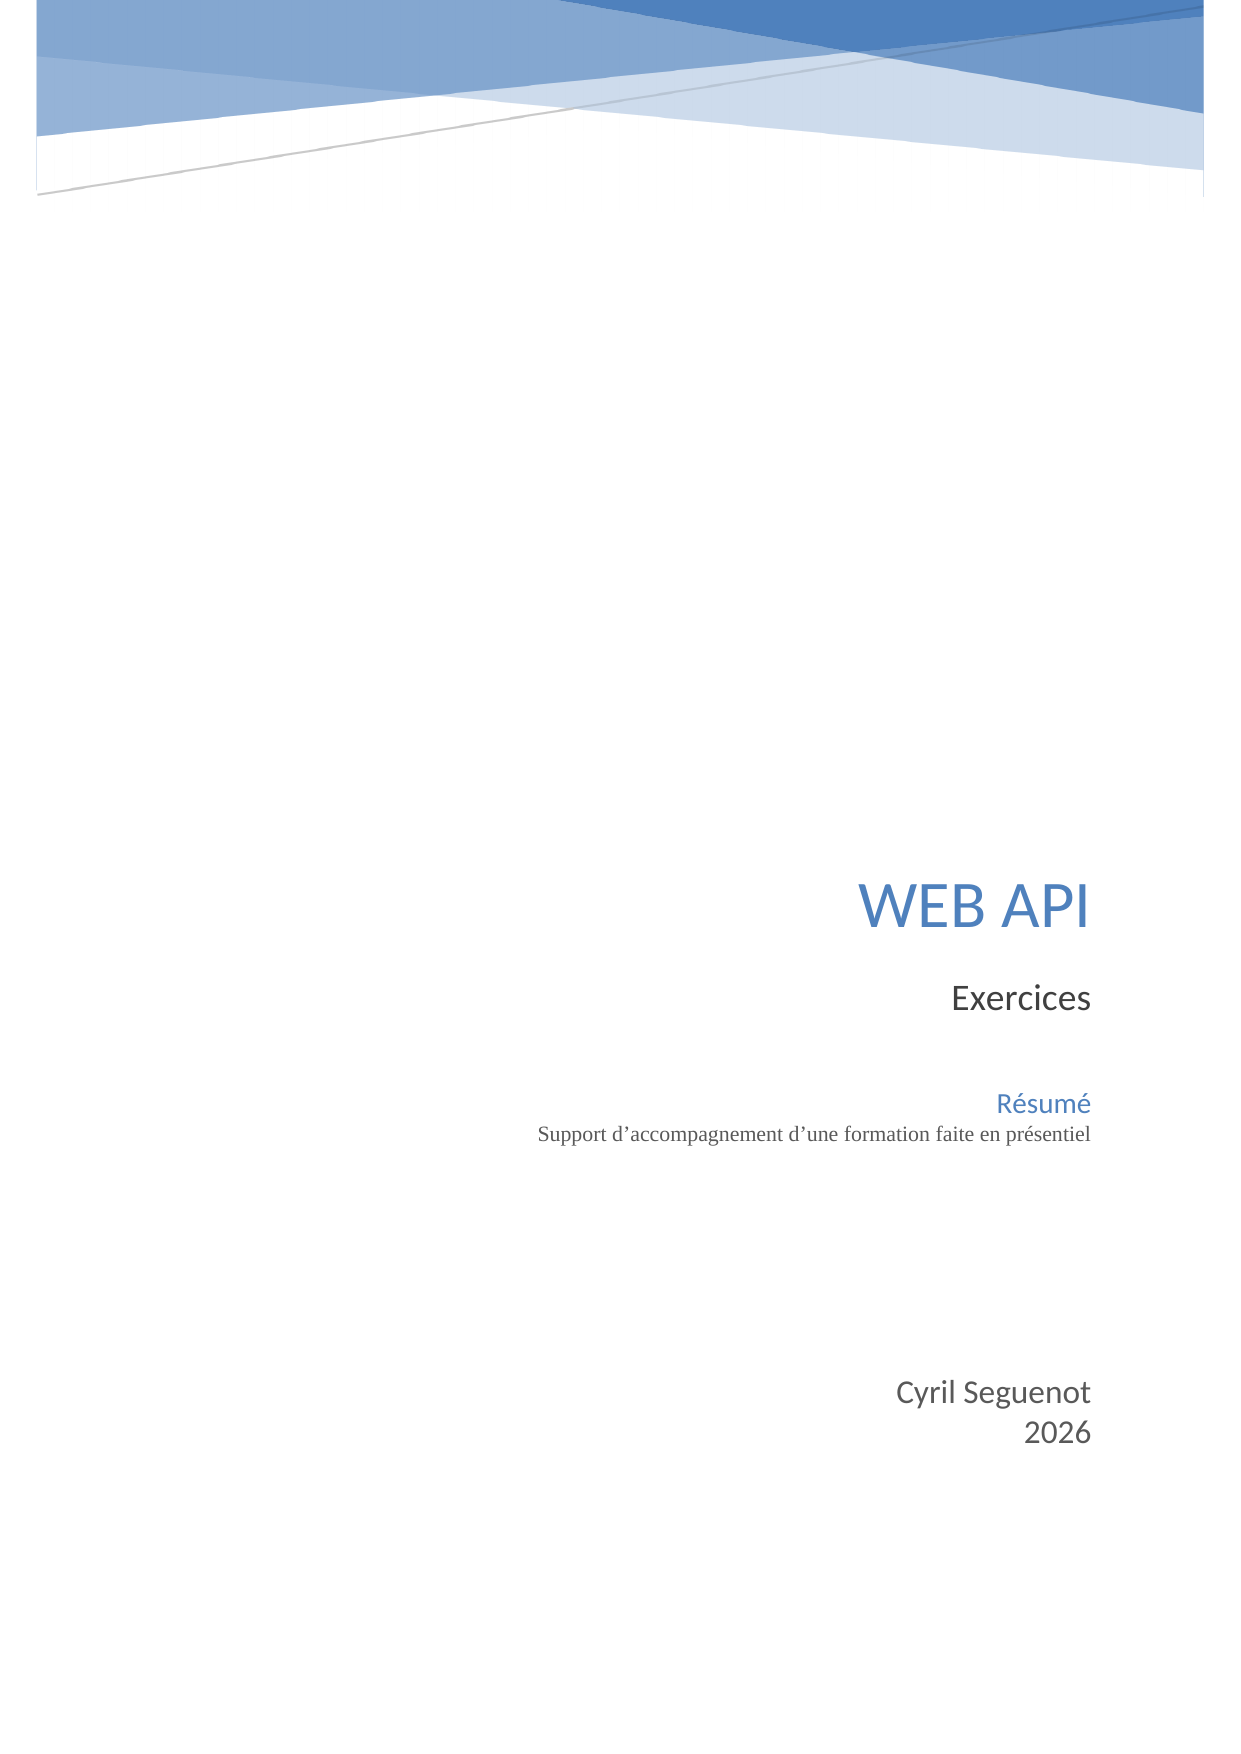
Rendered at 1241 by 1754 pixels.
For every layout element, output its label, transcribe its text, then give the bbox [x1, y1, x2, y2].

text Web API [299, 863, 1091, 944]
text Exercices [299, 973, 1091, 1019]
text Support d’accompagnement d’une formation faite en présentiel [299, 1121, 1091, 1146]
text Cyril Seguenot [299, 1371, 1091, 1411]
text Résumé [299, 1085, 1091, 1121]
text 2020 [299, 1411, 1091, 1452]
